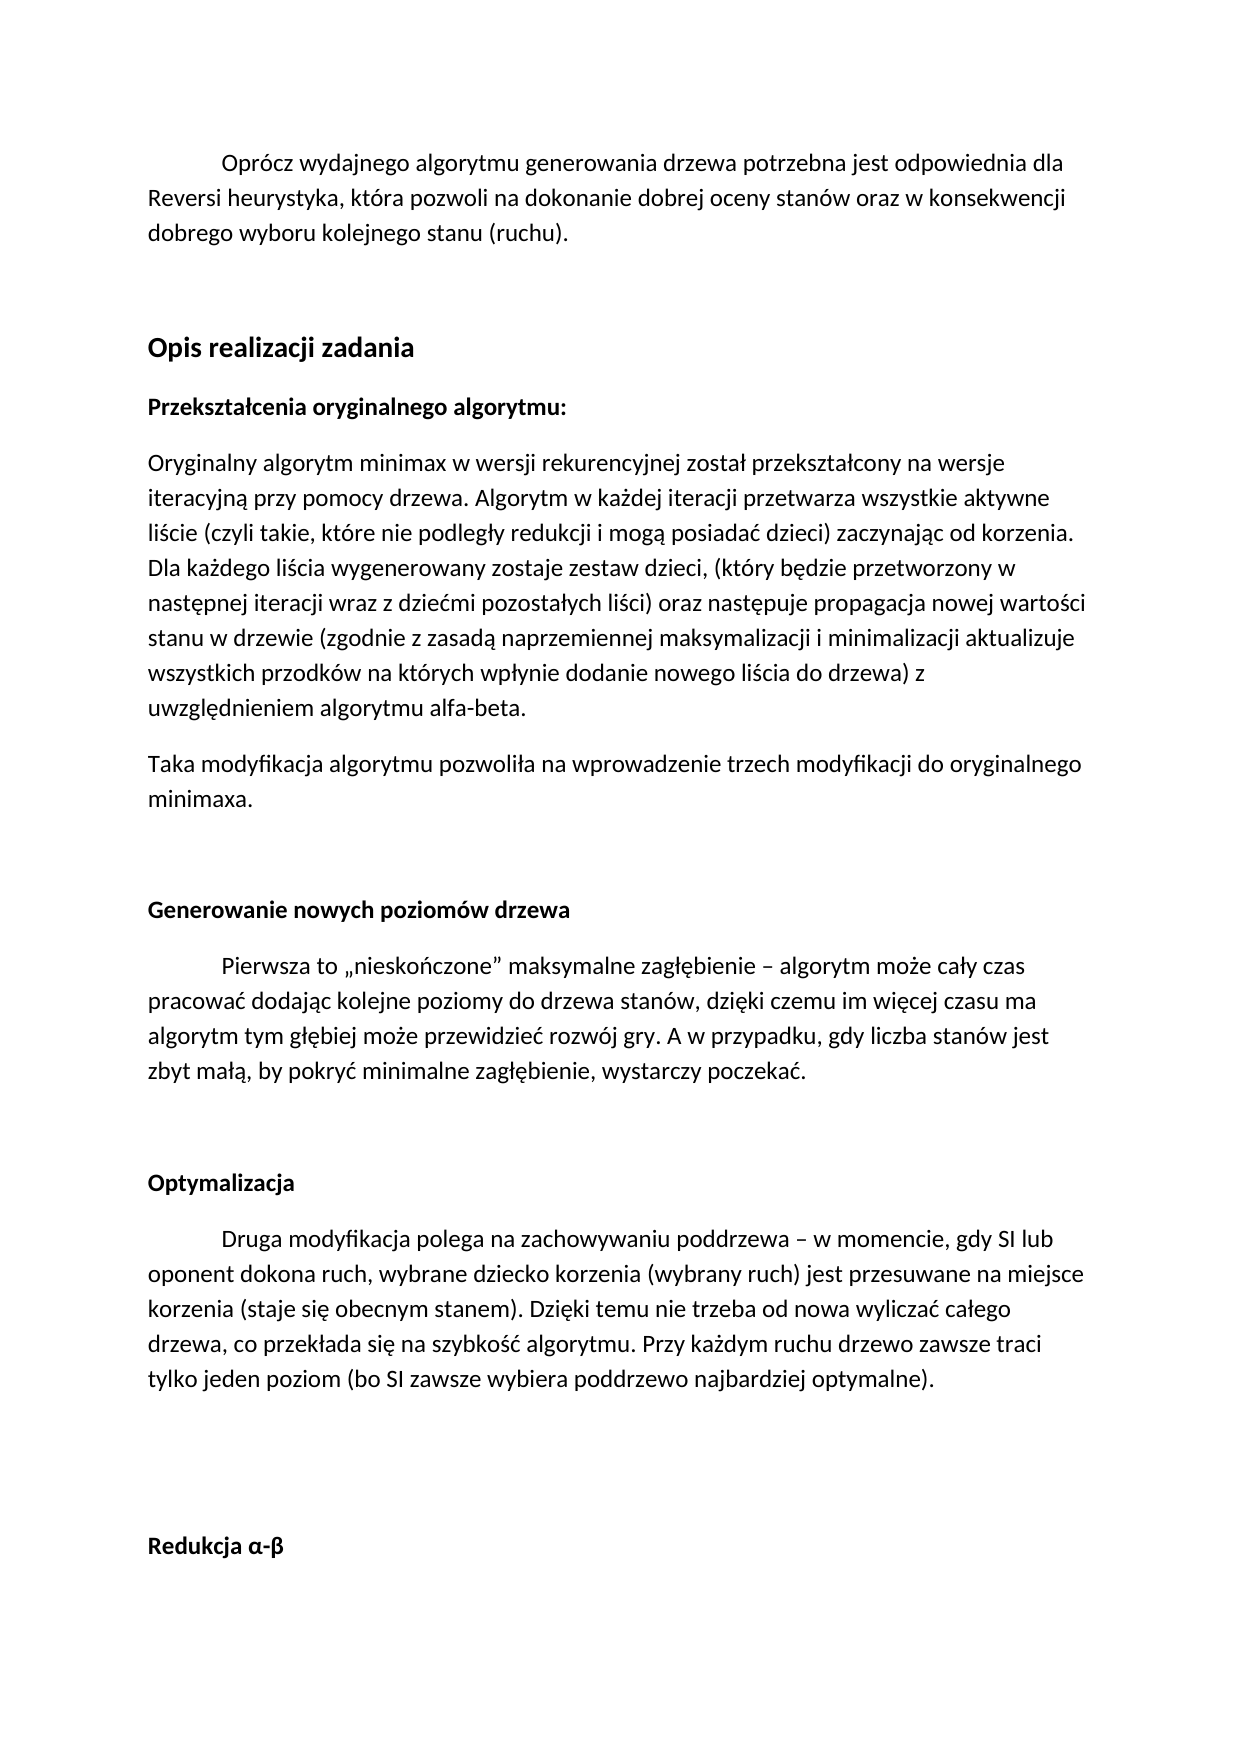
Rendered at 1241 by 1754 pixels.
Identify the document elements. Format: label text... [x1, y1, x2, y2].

text Taka modyfikacja algorytmu pozwoliła na wprowadzenie trzech modyfikacji do oryginalnego minimaxa. [148, 748, 1093, 813]
text Generowanie nowych poziomów drzewa [148, 894, 1093, 925]
text Oryginalny algorytm minimax w wersji rekurencyjnej został przekształcony na wersje iteracyjną przy pomocy drzewa. Algorytm w każdej iteracji przetwarza wszystkie aktywne liście (czyli takie, które nie podległy redukcji i mogą posiadać dzieci) zaczynając od korzenia. Dla każdego liścia wygenerowany zostaje zestaw dzieci, (który będzie przetworzony w następnej iteracji wraz z dziećmi pozostałych liści) oraz następuje propagacja nowej wartości stanu w drzewie (zgodnie z zasadą naprzemiennej maksymalizacji i minimalizacji aktualizuje wszystkich przodków na których wpłynie dodanie nowego liścia do drzewa) z uwzględnieniem algorytmu alfa-beta. [148, 447, 1093, 722]
text Oprócz wydajnego algorytmu generowania drzewa potrzebna jest odpowiednia dla Reversi heurystyka, która pozwoli na dokonanie dobrej oceny stanów oraz w konsekwencji dobrego wyboru kolejnego stanu (ruchu). [148, 148, 1093, 248]
text Przekształcenia oryginalnego algorytmu: [148, 391, 1093, 422]
text Optymalizacja [148, 1167, 1093, 1197]
text Redukcja α-β [148, 1530, 1093, 1561]
text Opis realizacji zadania [148, 329, 1093, 365]
text Druga modyfikacja polega na zachowywaniu poddrzewa – w momencie, gdy SI lub oponent dokona ruch, wybrane dziecko korzenia (wybrany ruch) jest przesuwane na miejsce korzenia (staje się obecnym stanem). Dzięki temu nie trzeba od nowa wyliczać całego drzewa, co przekłada się na szybkość algorytmu. Przy każdym ruchu drzewo zawsze traci tylko jeden poziom (bo SI zawsze wybiera poddrzewo najbardziej optymalne). [148, 1223, 1093, 1393]
text Pierwsza to „nieskończone” maksymalne zagłębienie – algorytm może cały czas pracować dodając kolejne poziomy do drzewa stanów, dzięki czemu im więcej czasu ma algorytm tym głębiej może przewidzieć rozwój gry. A w przypadku, gdy liczba stanów jest zbyt małą, by pokryć minimalne zagłębienie, wystarczy poczekać. [148, 950, 1093, 1086]
